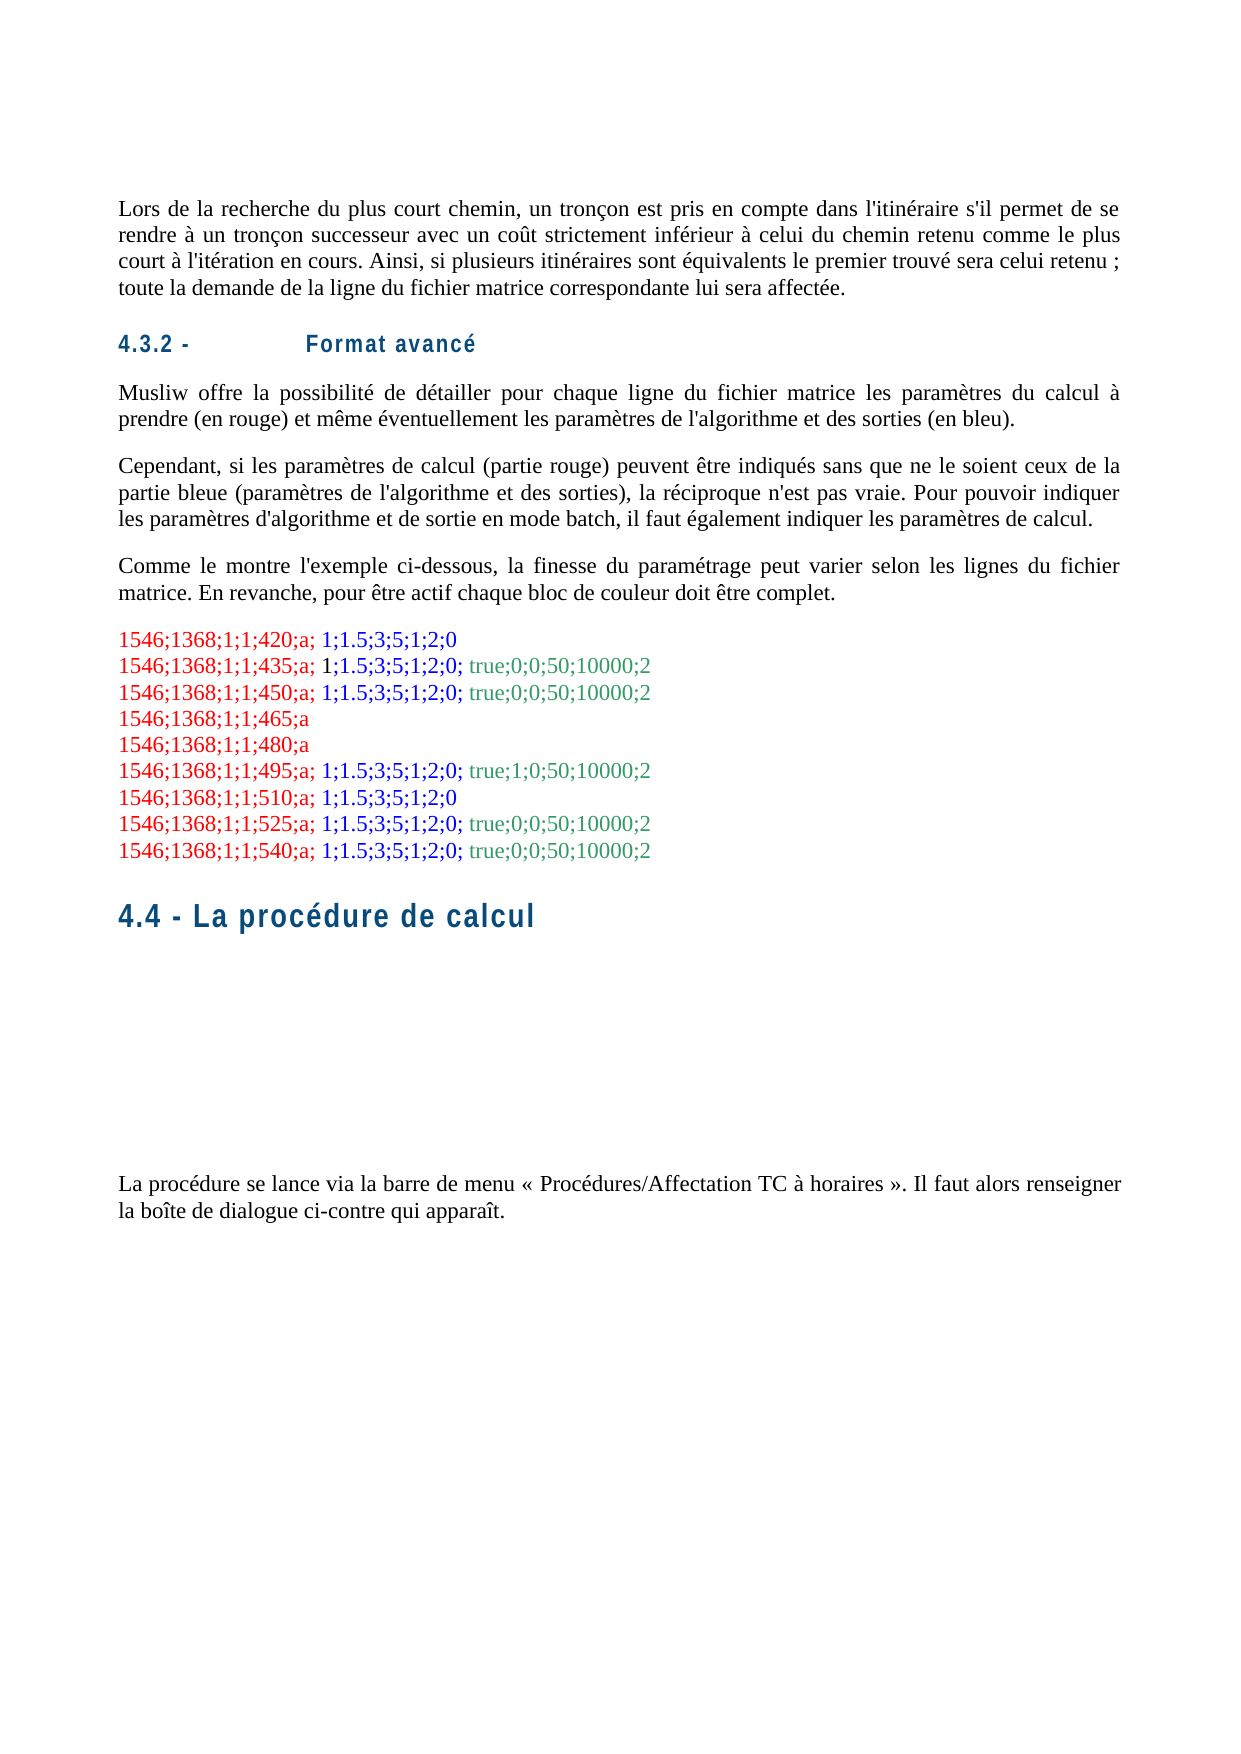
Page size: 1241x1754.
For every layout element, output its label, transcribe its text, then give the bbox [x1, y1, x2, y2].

text 1546;1368;1;1;465;a [118, 705, 1122, 731]
text 1546;1368;1;1;540;a; 1;1.5;3;5;1;2;0; true;0;0;50;10000;2 [118, 837, 1122, 863]
text Comme le montre l'exemple ci-dessous, la finesse du paramétrage peut varier selon les lignes du fichier matrice. En revanche, pour être actif chaque bloc de couleur doit être complet. [118, 552, 1122, 605]
subtitle La procédure de calcul [118, 896, 1122, 934]
text La procédure se lance via la barre de menu « Procédures/Affectation TC à horaires ». Il faut alors renseigner la boîte de dialogue ci-contre qui apparaît. [118, 1171, 1122, 1223]
text 1546;1368;1;1;510;a; 1;1.5;3;5;1;2;0 [118, 784, 1122, 810]
text Cependant, si les paramètres de calcul (partie rouge) peuvent être indiqués sans que ne le soient ceux de la partie bleue (paramètres de l'algorithme et des sorties), la réciproque n'est pas vraie. Pour pouvoir indiquer les paramètres d'algorithme et de sortie en mode batch, il faut également indiquer les paramètres de calcul. [118, 452, 1122, 531]
text 1546;1368;1;1;525;a; 1;1.5;3;5;1;2;0; true;0;0;50;10000;2 [118, 810, 1122, 837]
text 1546;1368;1;1;495;a; 1;1.5;3;5;1;2;0; true;1;0;50;10000;2 [118, 758, 1122, 784]
text Lors de la recherche du plus court chemin, un tronçon est pris en compte dans l'itinéraire s'il permet de se rendre à un tronçon successeur avec un coût strictement inférieur à celui du chemin retenu comme le plus court à l'itération en cours. Ainsi, si plusieurs itinéraires sont équivalents le premier trouvé sera celui retenu ; toute la demande de la ligne du fichier matrice correspondante lui sera affectée. [118, 195, 1122, 300]
subtitle Format avancé [118, 329, 1122, 358]
text 1546;1368;1;1;435;a; 1;1.5;3;5;1;2;0; true;0;0;50;10000;2 [118, 652, 1122, 678]
text Musliw offre la possibilité de détailler pour chaque ligne du fichier matrice les paramètres du calcul à prendre (en rouge) et même éventuellement les paramètres de l'algorithme et des sorties (en bleu). [118, 379, 1122, 432]
text 1546;1368;1;1;480;a [118, 731, 1122, 758]
text 1546;1368;1;1;450;a; 1;1.5;3;5;1;2;0; true;0;0;50;10000;2 [118, 678, 1122, 705]
text 1546;1368;1;1;420;a; 1;1.5;3;5;1;2;0 [118, 626, 1122, 652]
